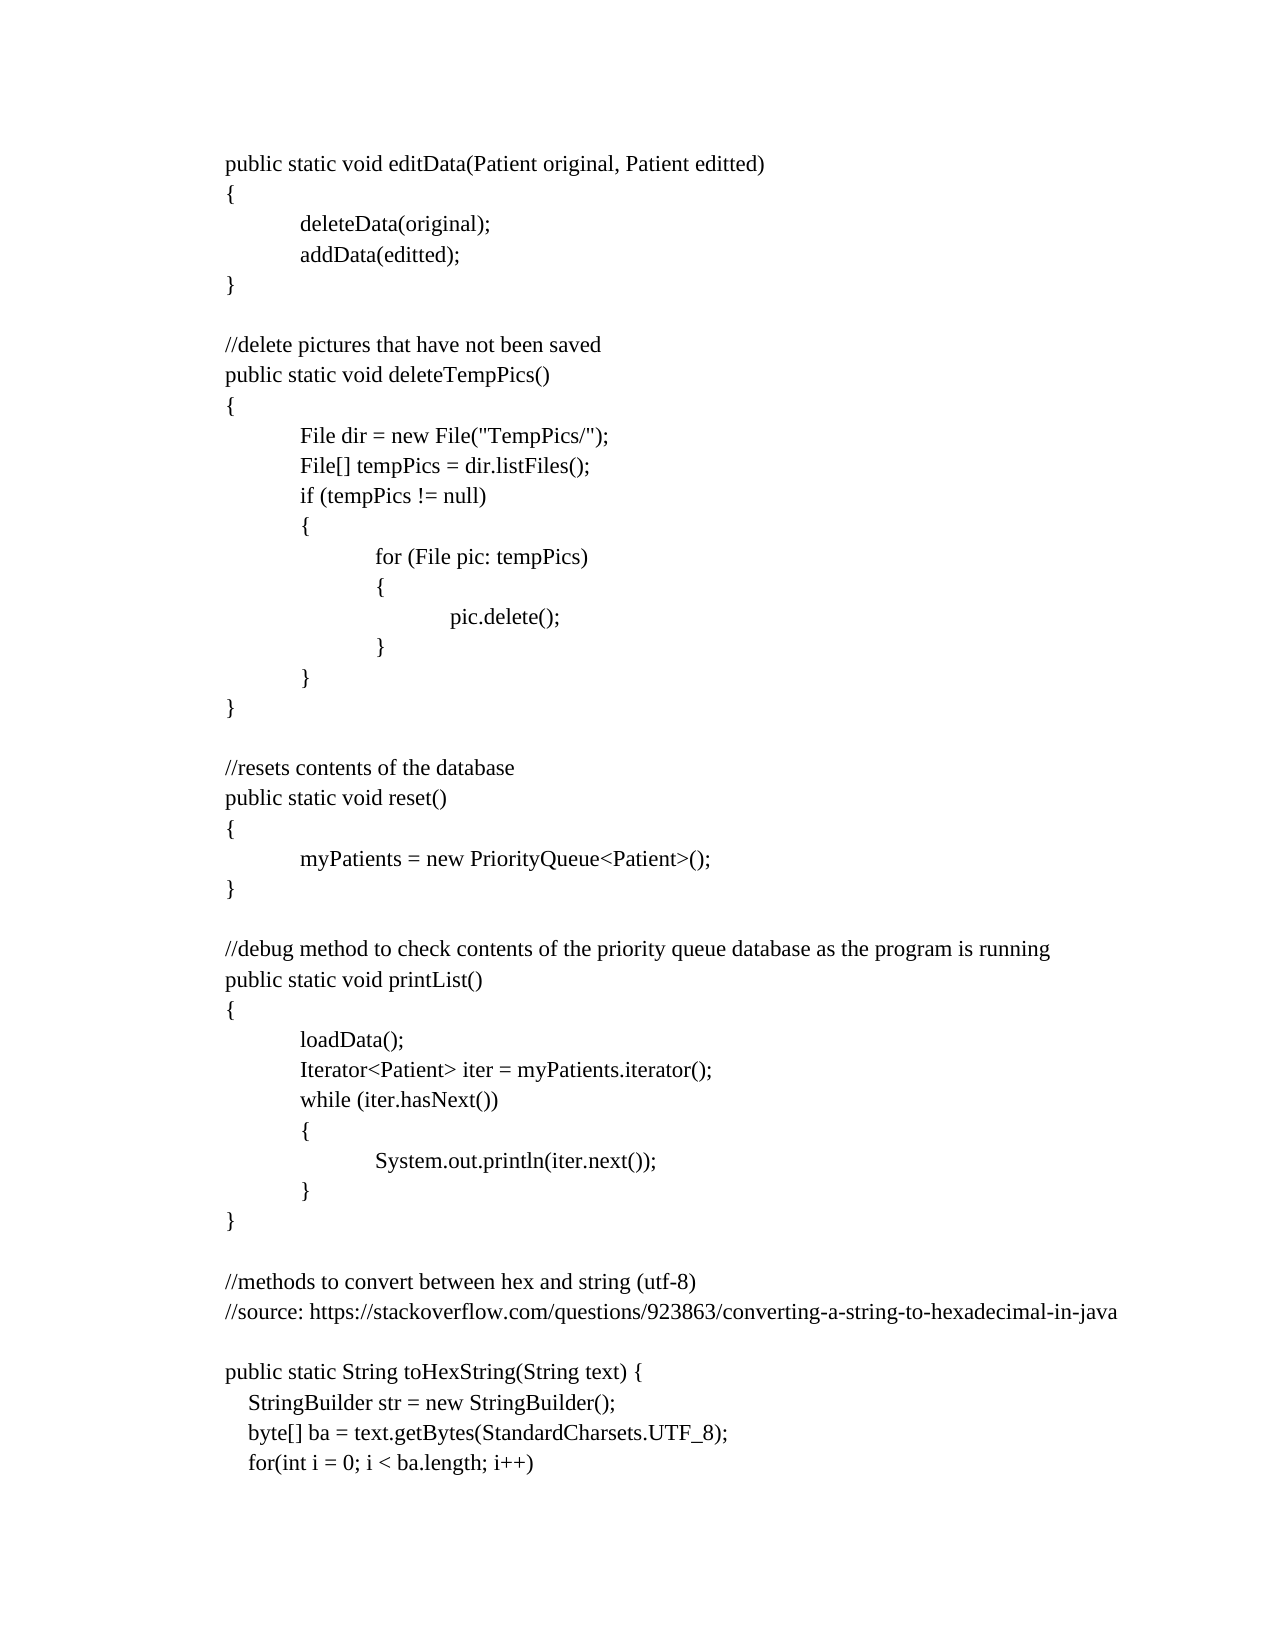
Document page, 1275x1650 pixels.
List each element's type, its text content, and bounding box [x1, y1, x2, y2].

text StringBuilder str = new StringBuilder(); [150, 1388, 1125, 1415]
text //delete pictures that have not been saved [150, 331, 1125, 358]
text { [150, 512, 1125, 539]
text //debug method to check contents of the priority queue database as the program is running [150, 935, 1125, 962]
text public static void deleteTempPics() [150, 361, 1125, 388]
text } [150, 1177, 1125, 1203]
text } [150, 1207, 1125, 1234]
text deleteData(original); [150, 210, 1125, 237]
text { [150, 1117, 1125, 1143]
text for (File pic: tempPics) [150, 543, 1125, 569]
text { [150, 180, 1125, 207]
text } [150, 663, 1125, 690]
text System.out.println(iter.next()); [150, 1147, 1125, 1173]
text { [150, 996, 1125, 1022]
text } [150, 633, 1125, 660]
text //methods to convert between hex and string (utf-8) [150, 1268, 1125, 1294]
text myPatients = new PriorityQueue<Patient>(); [150, 845, 1125, 871]
text { [150, 392, 1125, 418]
text loadData(); [150, 1026, 1125, 1052]
text //source: https://stackoverflow.com/questions/923863/converting-a-string-to-hexadecimal-in-java [150, 1298, 1125, 1324]
text while (iter.hasNext()) [150, 1086, 1125, 1113]
text public static void editData(Patient original, Patient editted) [150, 150, 1125, 176]
text File dir = new File("TempPics/"); [150, 422, 1125, 448]
text for(int i = 0; i < ba.length; i++) [150, 1449, 1125, 1475]
text public static String toHexString(String text) { [150, 1358, 1125, 1385]
text { [150, 814, 1125, 841]
text byte[] ba = text.getBytes(StandardCharsets.UTF_8); [150, 1419, 1125, 1445]
text public static void reset() [150, 784, 1125, 811]
text public static void printList() [150, 966, 1125, 992]
text } [150, 694, 1125, 720]
text addData(editted); [150, 241, 1125, 267]
text pic.delete(); [150, 603, 1125, 629]
text if (tempPics != null) [150, 482, 1125, 509]
text } [150, 271, 1125, 297]
text Iterator<Patient> iter = myPatients.iterator(); [150, 1056, 1125, 1083]
text //resets contents of the database [150, 754, 1125, 781]
text } [150, 875, 1125, 901]
text { [150, 573, 1125, 599]
text File[] tempPics = dir.listFiles(); [150, 452, 1125, 478]
